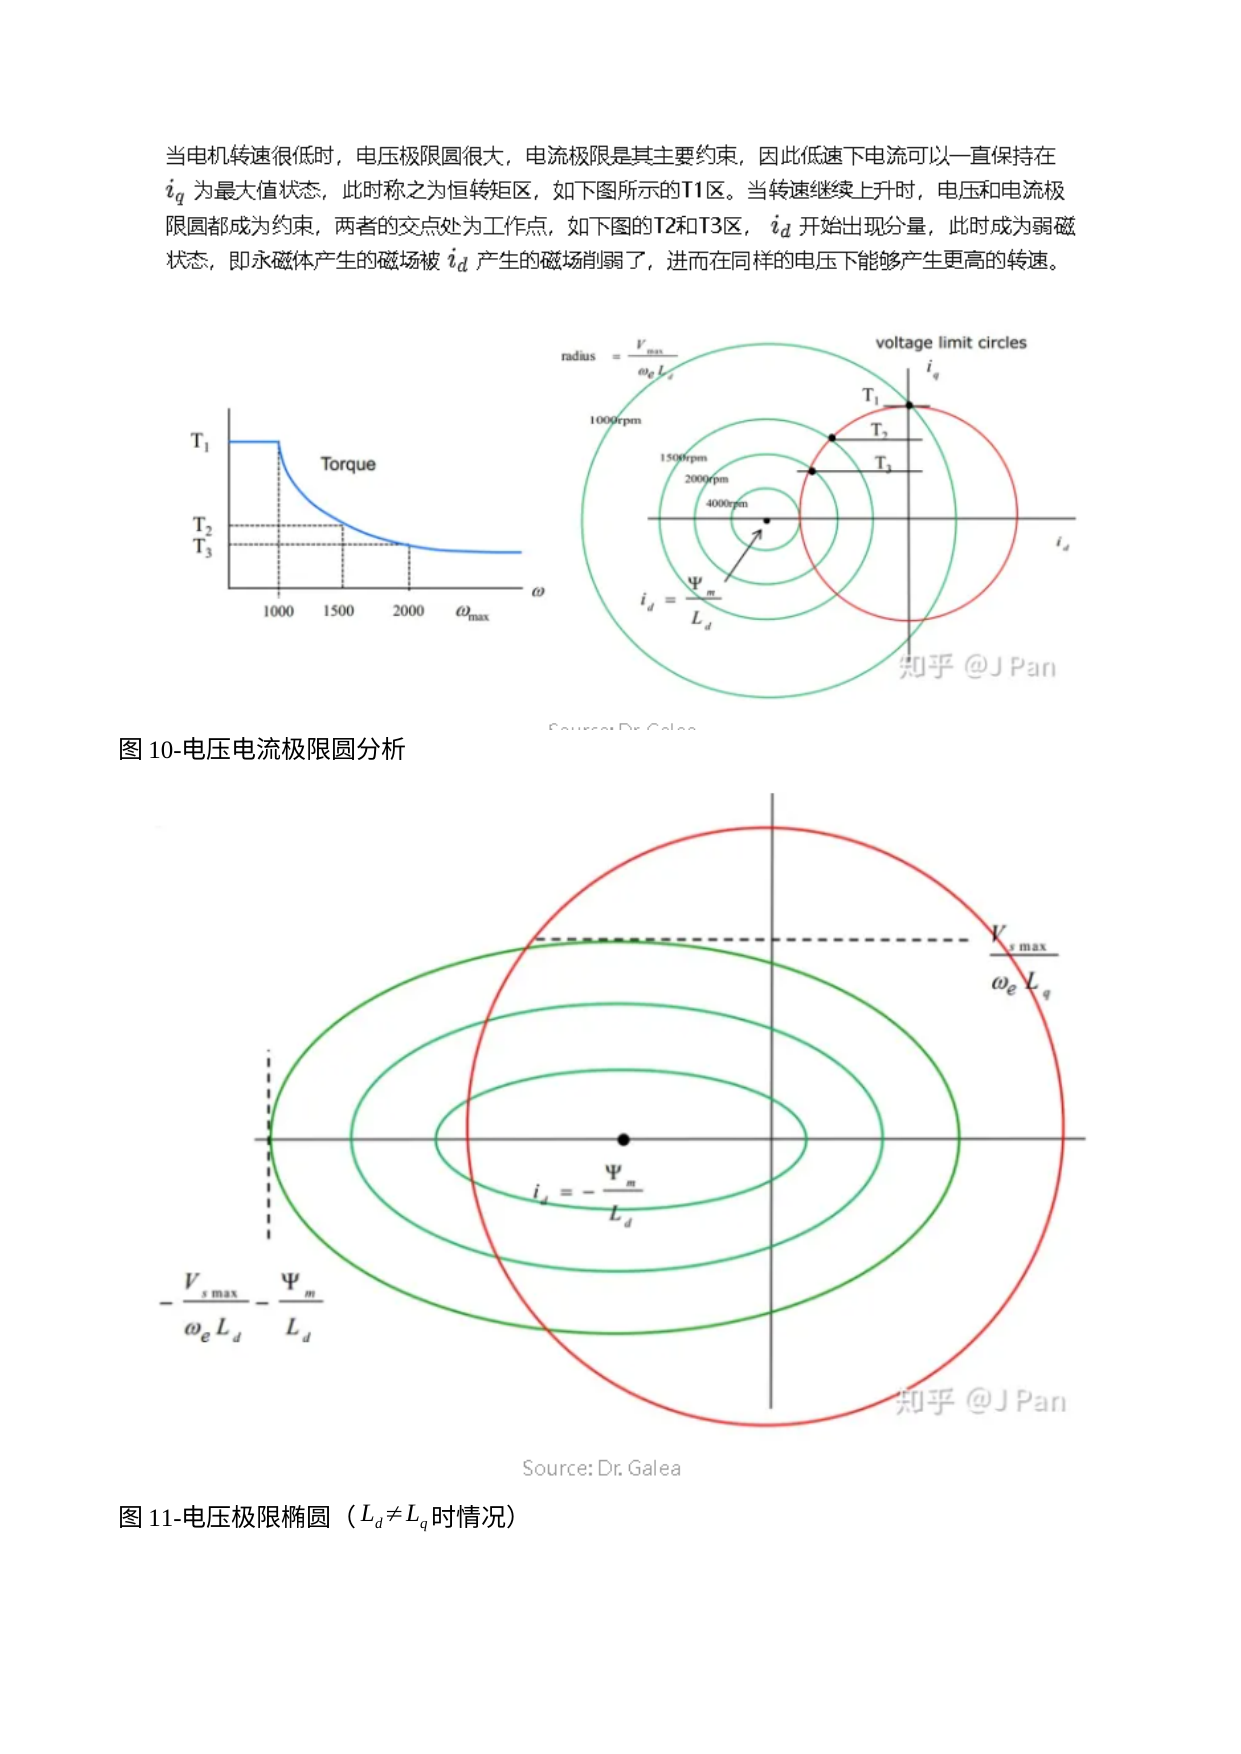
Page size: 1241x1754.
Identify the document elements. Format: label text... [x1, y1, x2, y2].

text 图11-电压极限椭圆（时情况） [118, 1497, 1122, 1534]
picture [118, 118, 1123, 730]
text 图10-电压电流极限圆分析 [118, 730, 1122, 765]
picture [118, 765, 1123, 1497]
